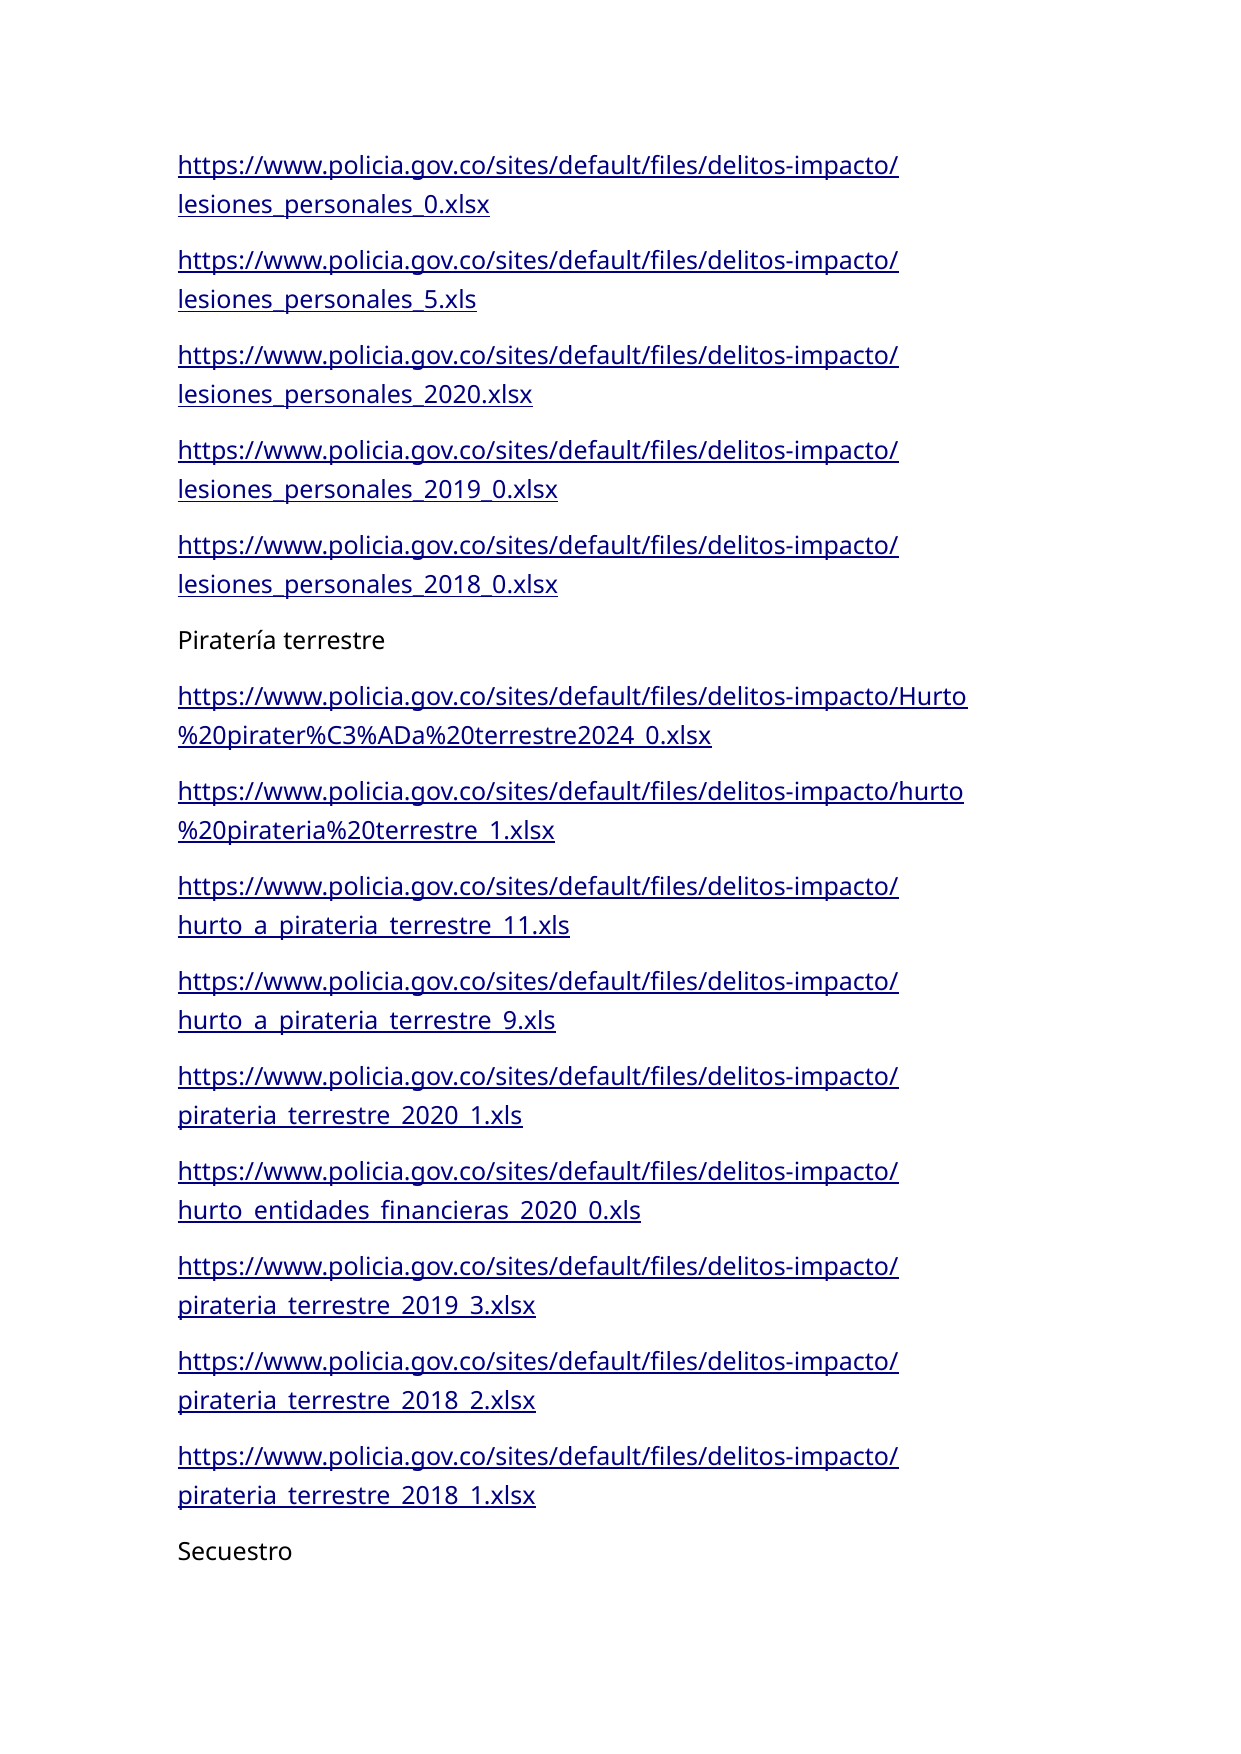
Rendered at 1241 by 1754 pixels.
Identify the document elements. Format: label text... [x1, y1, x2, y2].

text https://www.policia.gov.co/sites/default/files/delitos-impacto/hurto_entidades_financieras_2020_0.xls [177, 1153, 1063, 1227]
text https://www.policia.gov.co/sites/default/files/delitos-impacto/lesiones_personales_2018_0.xlsx [177, 528, 1063, 601]
text Piratería terrestre [177, 623, 1063, 657]
text https://www.policia.gov.co/sites/default/files/delitos-impacto/lesiones_personales_2020.xlsx [177, 338, 1063, 411]
text https://www.policia.gov.co/sites/default/files/delitos-impacto/hurto_a_pirateria_terrestre_9.xls [177, 963, 1063, 1037]
text https://www.policia.gov.co/sites/default/files/delitos-impacto/pirateria_terrestre_2020_1.xls [177, 1058, 1063, 1132]
text Secuestro [177, 1533, 1063, 1567]
text https://www.policia.gov.co/sites/default/files/delitos-impacto/pirateria_terrestre_2019_3.xlsx [177, 1248, 1063, 1322]
text https://www.policia.gov.co/sites/default/files/delitos-impacto/lesiones_personales_0.xlsx [177, 148, 1063, 221]
text https://www.policia.gov.co/sites/default/files/delitos-impacto/pirateria_terrestre_2018_2.xlsx [177, 1343, 1063, 1417]
text https://www.policia.gov.co/sites/default/files/delitos-impacto/lesiones_personales_2019_0.xlsx [177, 433, 1063, 506]
text https://www.policia.gov.co/sites/default/files/delitos-impacto/lesiones_personales_5.xls [177, 243, 1063, 316]
text https://www.policia.gov.co/sites/default/files/delitos-impacto/hurto_a_pirateria_terrestre_11.xls [177, 868, 1063, 942]
text https://www.policia.gov.co/sites/default/files/delitos-impacto/pirateria_terrestre_2018_1.xlsx [177, 1438, 1063, 1512]
text https://www.policia.gov.co/sites/default/files/delitos-impacto/Hurto%20pirater%C3%ADa%20terrestre2024_0.xlsx [177, 678, 1063, 752]
text https://www.policia.gov.co/sites/default/files/delitos-impacto/hurto%20pirateria%20terrestre_1.xlsx [177, 773, 1063, 847]
